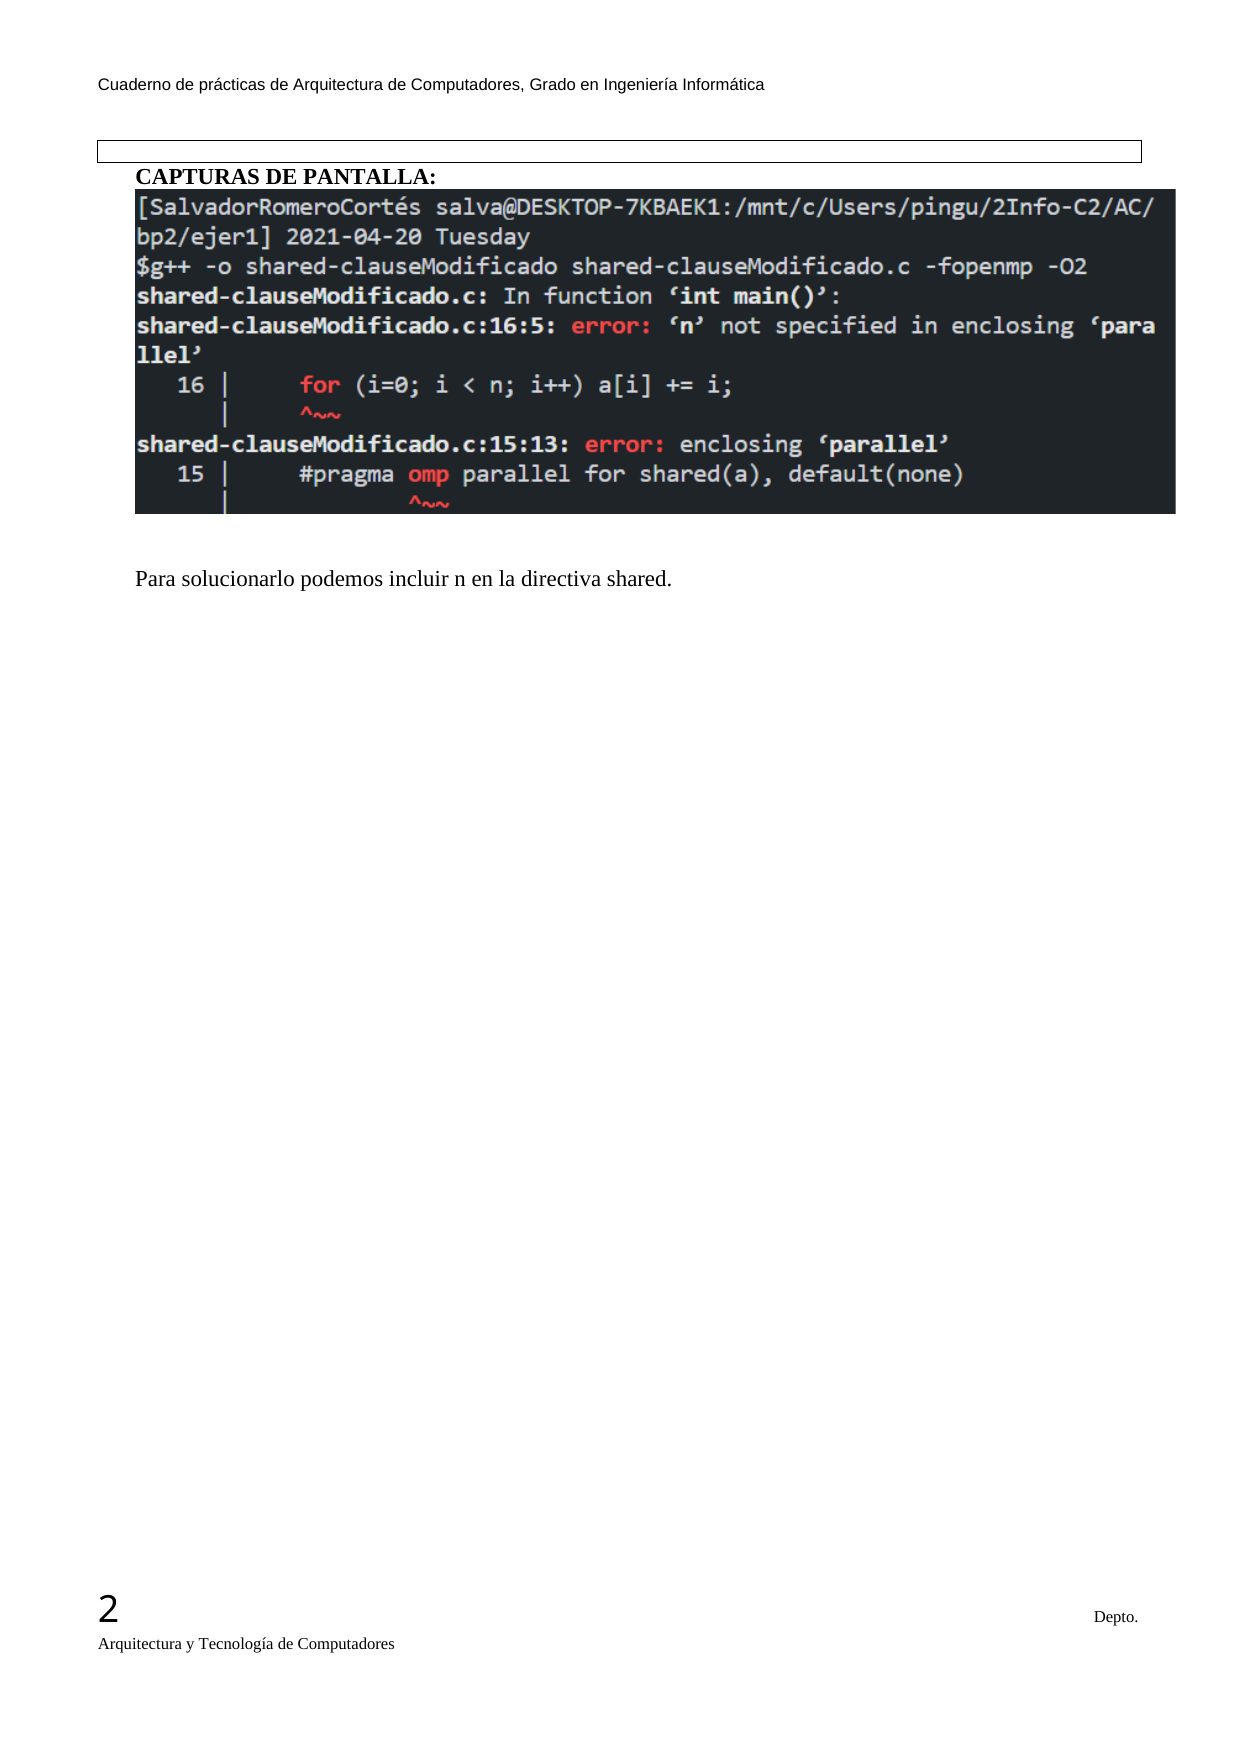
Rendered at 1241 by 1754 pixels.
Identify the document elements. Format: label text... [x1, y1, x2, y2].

picture [135, 189, 1176, 514]
text CAPTURAS DE PANTALLA: [135, 163, 1138, 189]
table_header [98, 141, 1141, 162]
text Para solucionarlo podemos incluir n en la directiva shared. [135, 565, 1138, 592]
